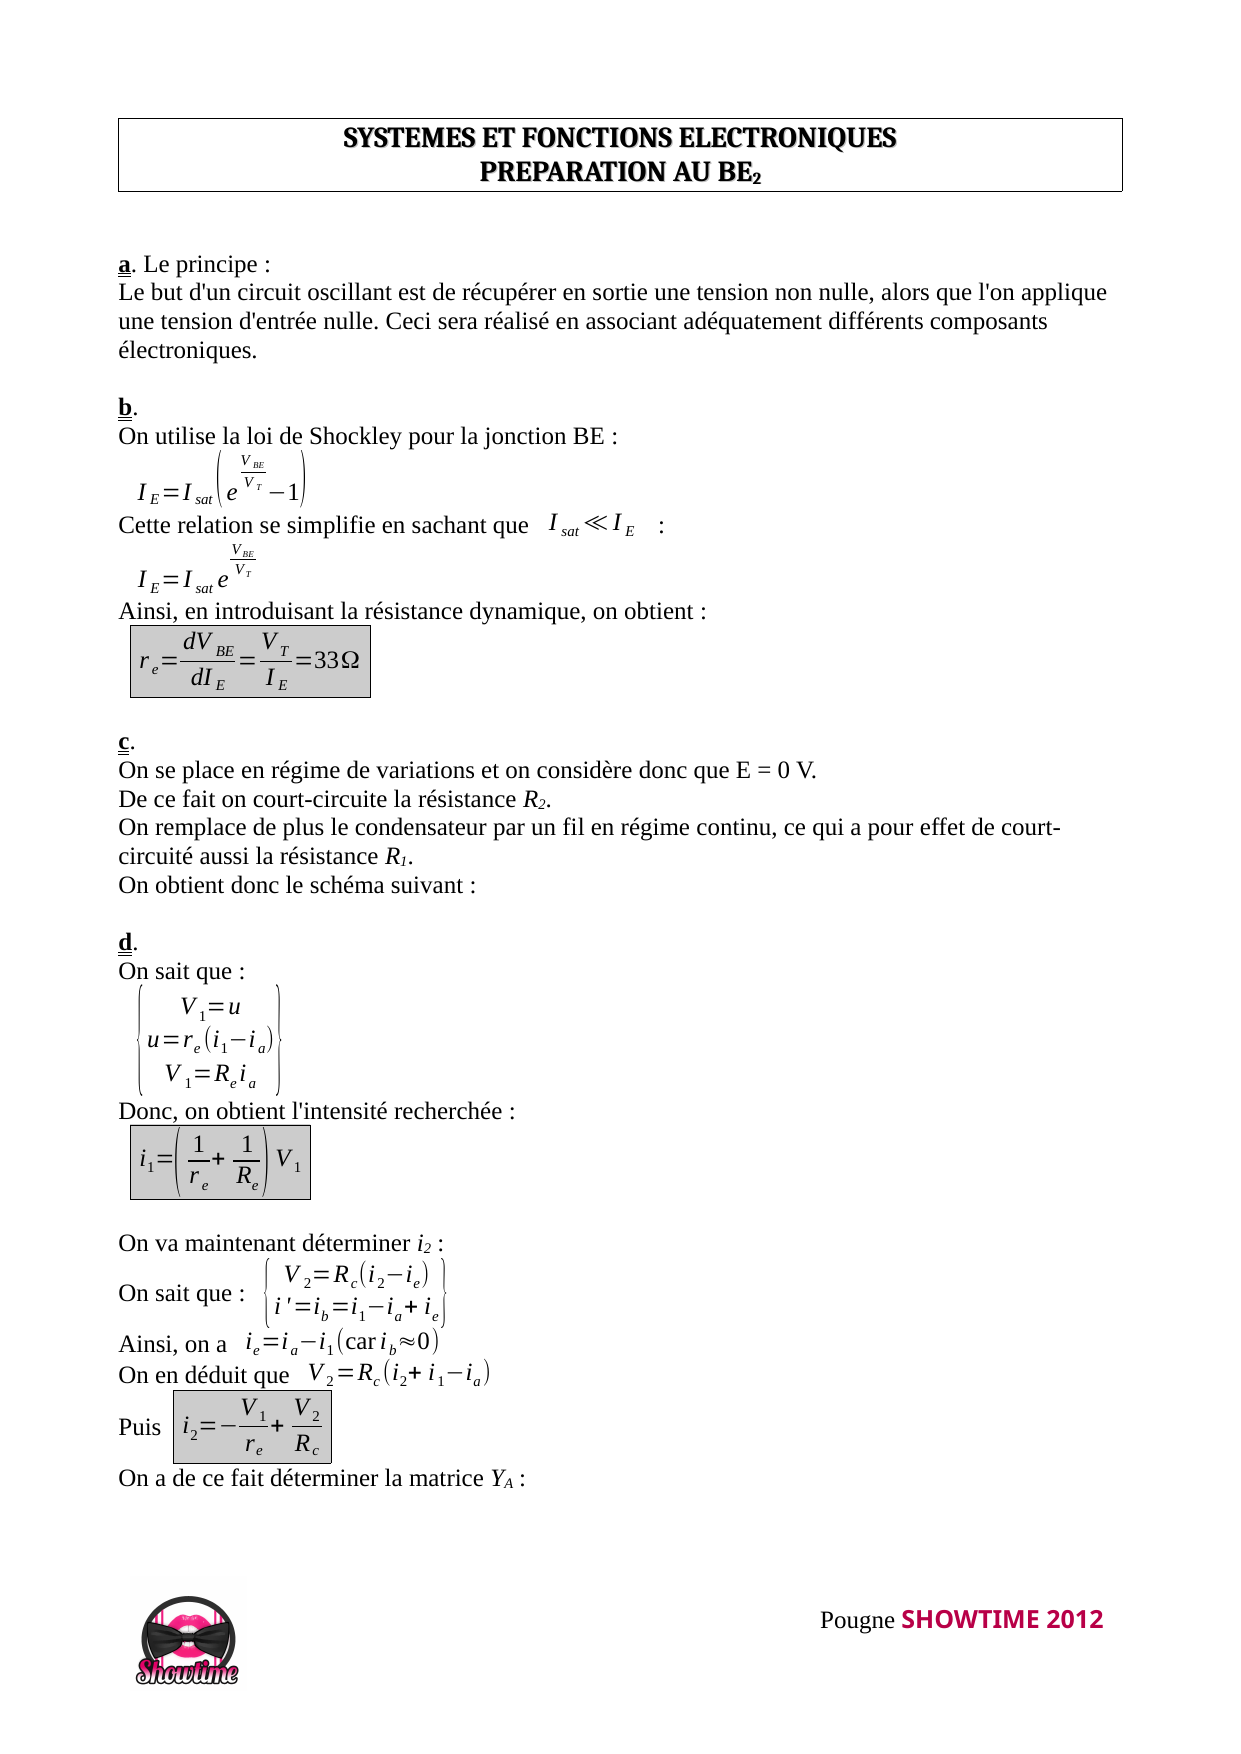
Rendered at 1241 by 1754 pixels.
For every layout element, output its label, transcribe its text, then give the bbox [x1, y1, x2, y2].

text De ce fait on court-circuite la résistance R2. [118, 784, 1122, 812]
text SYSTEMES ET FONCTIONS ELECTRONIQUES [119, 119, 1122, 152]
text On en déduit que [118, 1359, 1122, 1390]
text On a de ce fait déterminer la matrice YA : [118, 1463, 1122, 1491]
text Donc, on obtient l'intensité recherchée : [118, 1096, 1122, 1124]
text On utilise la loi de Shockley pour la jonction BE : [118, 421, 1122, 450]
text d. [118, 927, 1122, 956]
text Ainsi, en introduisant la résistance dynamique, on obtient : [118, 596, 1122, 625]
text Ainsi, on a [118, 1327, 1122, 1359]
text On se place en régime de variations et on considère donc que E = 0 V. [118, 755, 1122, 784]
picture [130, 1576, 247, 1691]
text a. Le principe : [118, 249, 1122, 277]
text Puis [118, 1390, 173, 1463]
text PREPARATION AU BE2 [119, 152, 1122, 191]
text On va maintenant déterminer i2 : [118, 1228, 1122, 1257]
text On sait que : [118, 1257, 1122, 1327]
text c. [118, 726, 1122, 755]
text On obtient donc le schéma suivant : [118, 870, 1122, 899]
text On sait que : [118, 956, 1122, 985]
text b. [118, 392, 1122, 421]
text Cette relation se simplifie en sachant que : [118, 509, 1122, 540]
text [332, 1390, 1122, 1463]
text Le but d'un circuit oscillant est de récupérer en sortie une tension non nulle, alors que l'on applique une tension d'entrée nulle. Ceci sera réalisé en associant adéquatement différents composants électroniques. [118, 277, 1122, 364]
text On remplace de plus le condensateur par un fil en régime continu, ce qui a pour effet de court-circuité aussi la résistance R1. [118, 812, 1122, 870]
